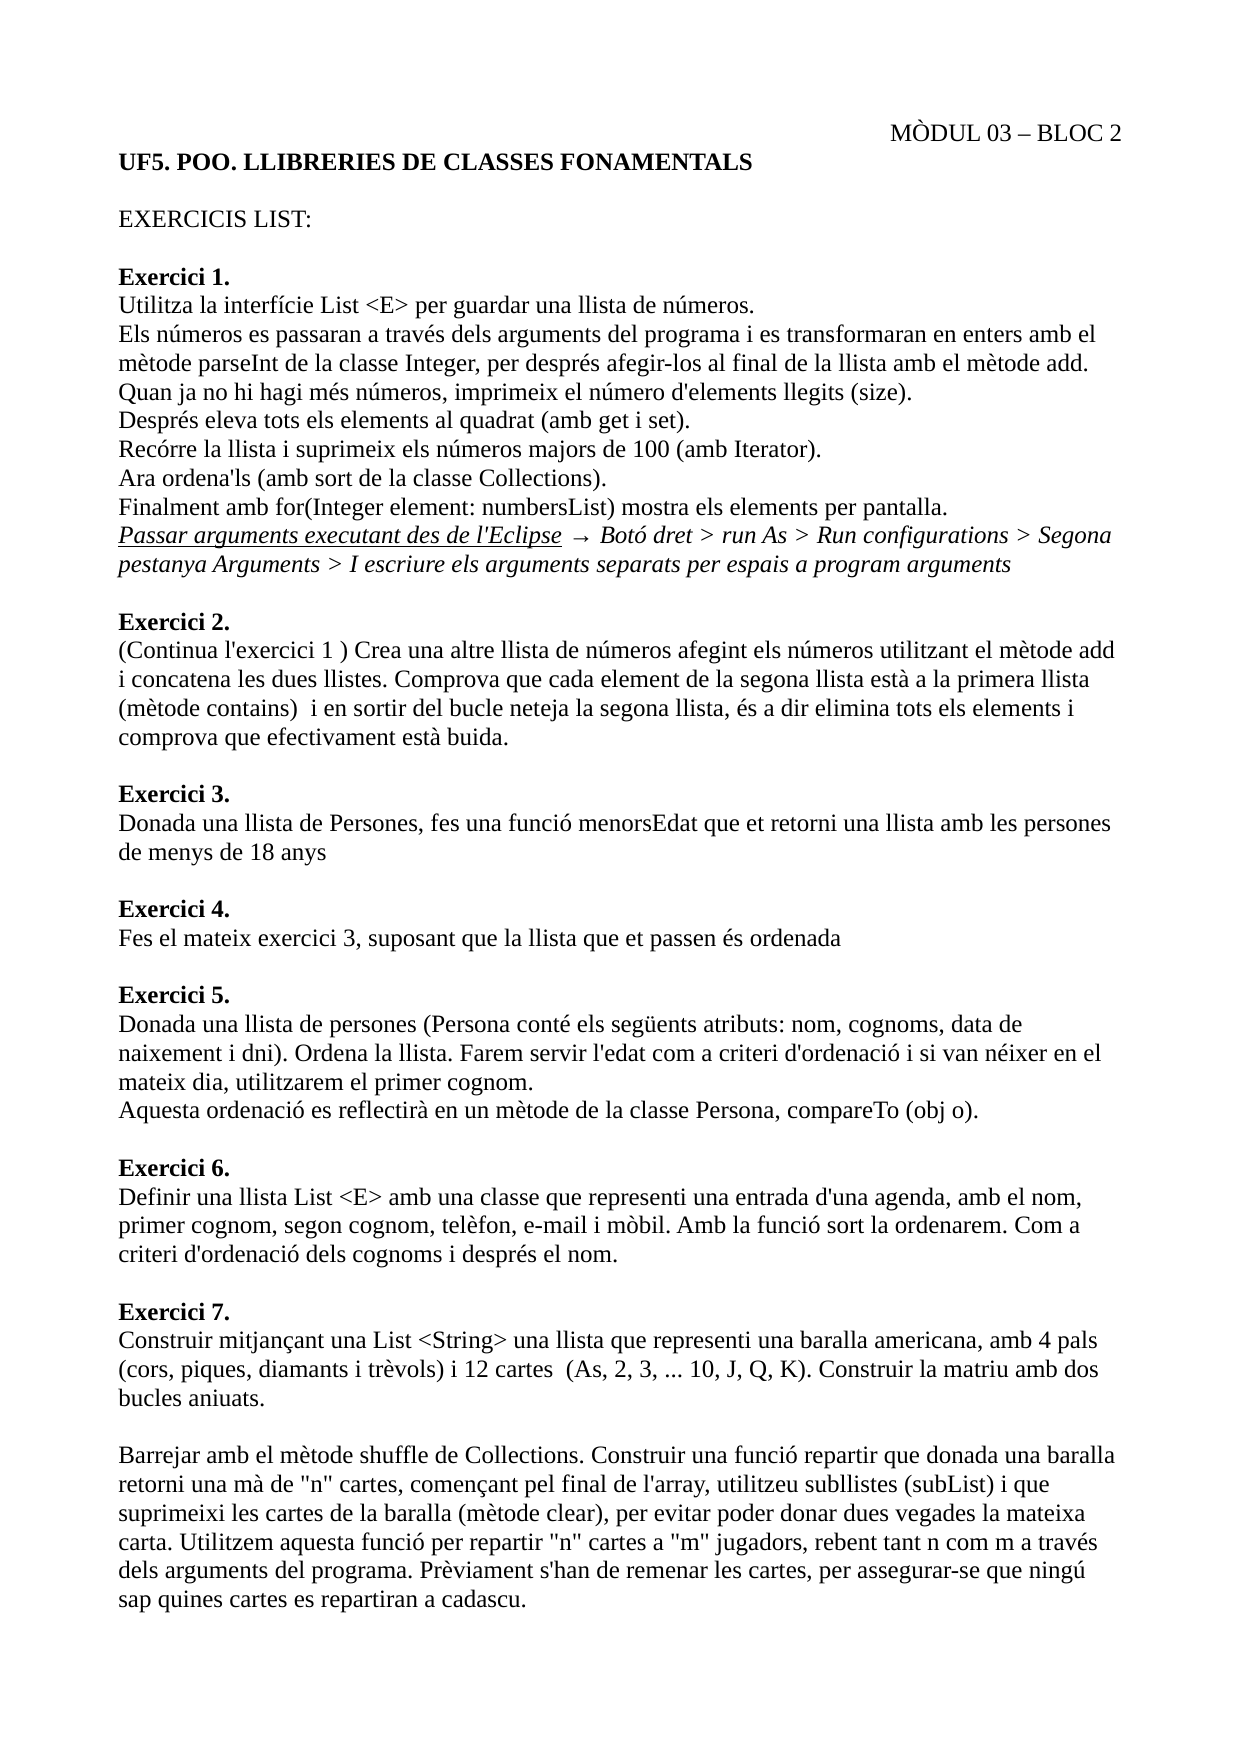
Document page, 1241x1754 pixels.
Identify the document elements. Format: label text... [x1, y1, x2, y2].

text EXERCICIS LIST: [118, 204, 1122, 233]
text Exercici 1. [118, 262, 1122, 291]
text Finalment amb for(Integer element: numbersList) mostra els elements per pantalla. [118, 492, 1122, 521]
text Donada una llista de Persones, fes una funció menorsEdat que et retorni una llista amb les persones de menys de 18 anys [118, 808, 1122, 866]
text MÒDUL 03 – BLOC 2 [118, 118, 1122, 147]
text Exercici 5. Donada una llista de persones (Persona conté els següents atributs: nom, cognoms, data de naixement i dni). Ordena la llista. Farem servir l'edat com a criteri d'ordenació i si van néixer en el mateix dia, utilitzarem el primer cognom. Aquesta ordenació es reflectirà en un mètode de la classe Persona, compareTo (obj o). [118, 981, 1122, 1124]
text UF5. POO. LLIBRERIES DE CLASSES FONAMENTALS [118, 147, 1122, 176]
text Exercici 7. Construir mitjançant una List <String> una llista que representi una baralla americana, amb 4 pals (cors, piques, diamants i trèvols) i 12 cartes (As, 2, 3, ... 10, J, Q, K). Construir la matriu amb dos bucles aniuats. Barrejar amb el mètode shuffle de Collections. Construir una funció repartir que donada una baralla retorni una mà de "n" cartes, començant pel final de l'array, utilitzeu subllistes (subList) i que suprimeixi les cartes de la baralla (mètode clear), per evitar poder donar dues vegades la mateixa carta. Utilitzem aquesta funció per repartir "n" cartes a "m" jugadors, rebent tant n com m a través dels arguments del programa. Prèviament s'han de remenar les cartes, per assegurar-se que ningú sap quines cartes es repartiran a cadascu. [118, 1297, 1122, 1613]
text Exercici 3. [118, 779, 1122, 808]
text Passar arguments executant des de l'Eclipse → Botó dret > run As > Run configurations > Segona pestanya Arguments > I escriure els arguments separats per espais a program arguments [118, 521, 1122, 607]
text Exercici 6. Definir una llista List <E> amb una classe que representi una entrada d'una agenda, amb el nom, primer cognom, segon cognom, telèfon, e-mail i mòbil. Amb la funció sort la ordenarem. Com a criteri d'ordenació dels cognoms i després el nom. [118, 1124, 1122, 1297]
text Exercici 4. [118, 894, 1122, 923]
text Exercici 2. (Continua l'exercici 1 ) Crea una altre llista de números afegint els números utilitzant el mètode add i concatena les dues llistes. Comprova que cada element de la segona llista està a la primera llista (mètode contains) i en sortir del bucle neteja la segona llista, és a dir elimina tots els elements i comprova que efectivament està buida. [118, 607, 1122, 751]
text Utilitza la interfície List <E> per guardar una llista de números. Els números es passaran a través dels arguments del programa i es transformaran en enters amb el mètode parseInt de la classe Integer, per després afegir-los al final de la llista amb el mètode add. Quan ja no hi hagi més números, imprimeix el número d'elements llegits (size). Després eleva tots els elements al quadrat (amb get i set). Recórre la llista i suprimeix els números majors de 100 (amb Iterator). Ara ordena'ls (amb sort de la classe Collections). [118, 291, 1122, 492]
text Fes el mateix exercici 3, suposant que la llista que et passen és ordenada [118, 923, 1122, 952]
